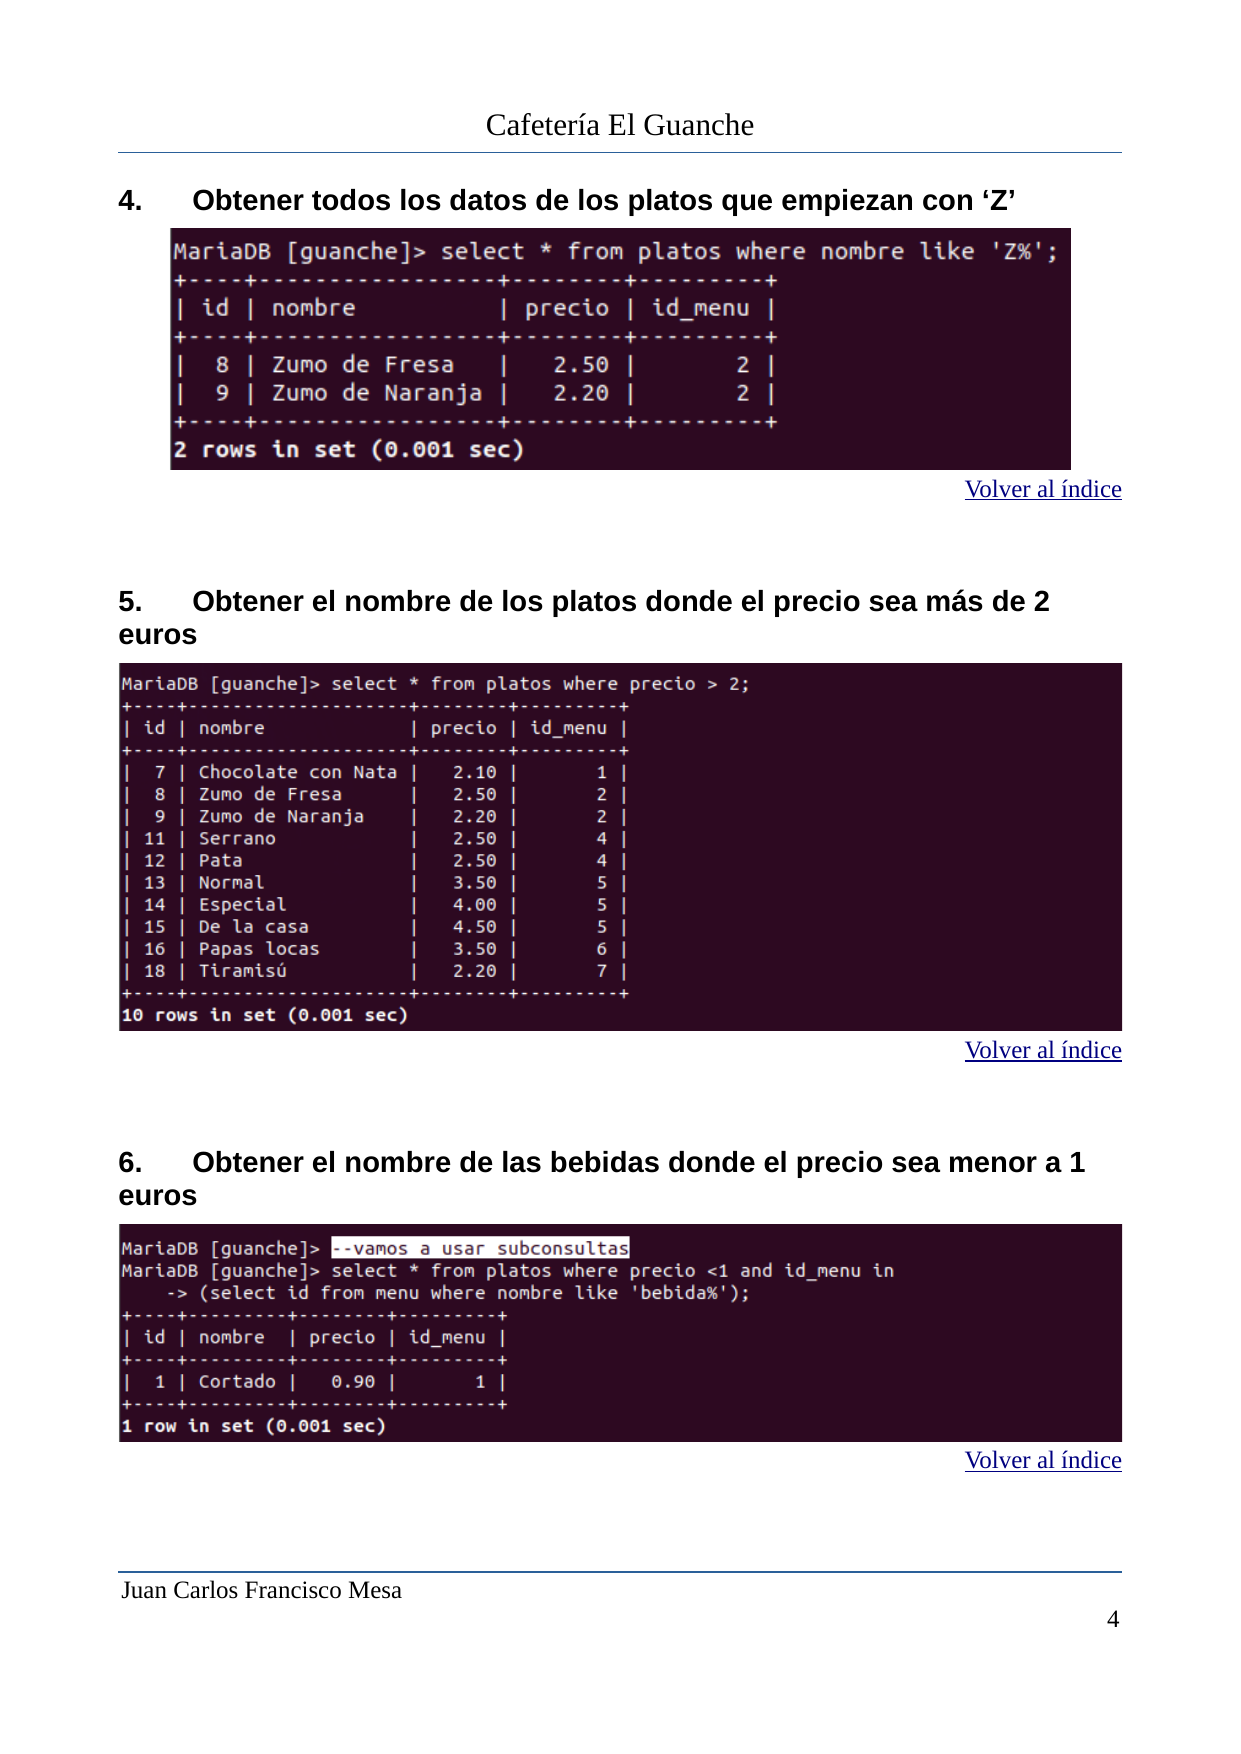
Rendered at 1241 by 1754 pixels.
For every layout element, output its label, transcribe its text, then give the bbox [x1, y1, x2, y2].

picture [169, 228, 1071, 470]
text Volver al índice [118, 229, 1122, 502]
subtitle Obtener el nombre de las bebidas donde el precio sea menor a 1 euros [118, 1145, 1122, 1212]
picture [118, 663, 1123, 1031]
text Volver al índice [118, 1442, 1122, 1474]
subtitle Obtener todos los datos de los platos que empiezan con ‘Z’ [118, 183, 1122, 216]
subtitle Obtener el nombre de los platos donde el precio sea más de 2 euros [118, 583, 1122, 651]
text Volver al índice [118, 1031, 1122, 1064]
picture [118, 1224, 1123, 1442]
